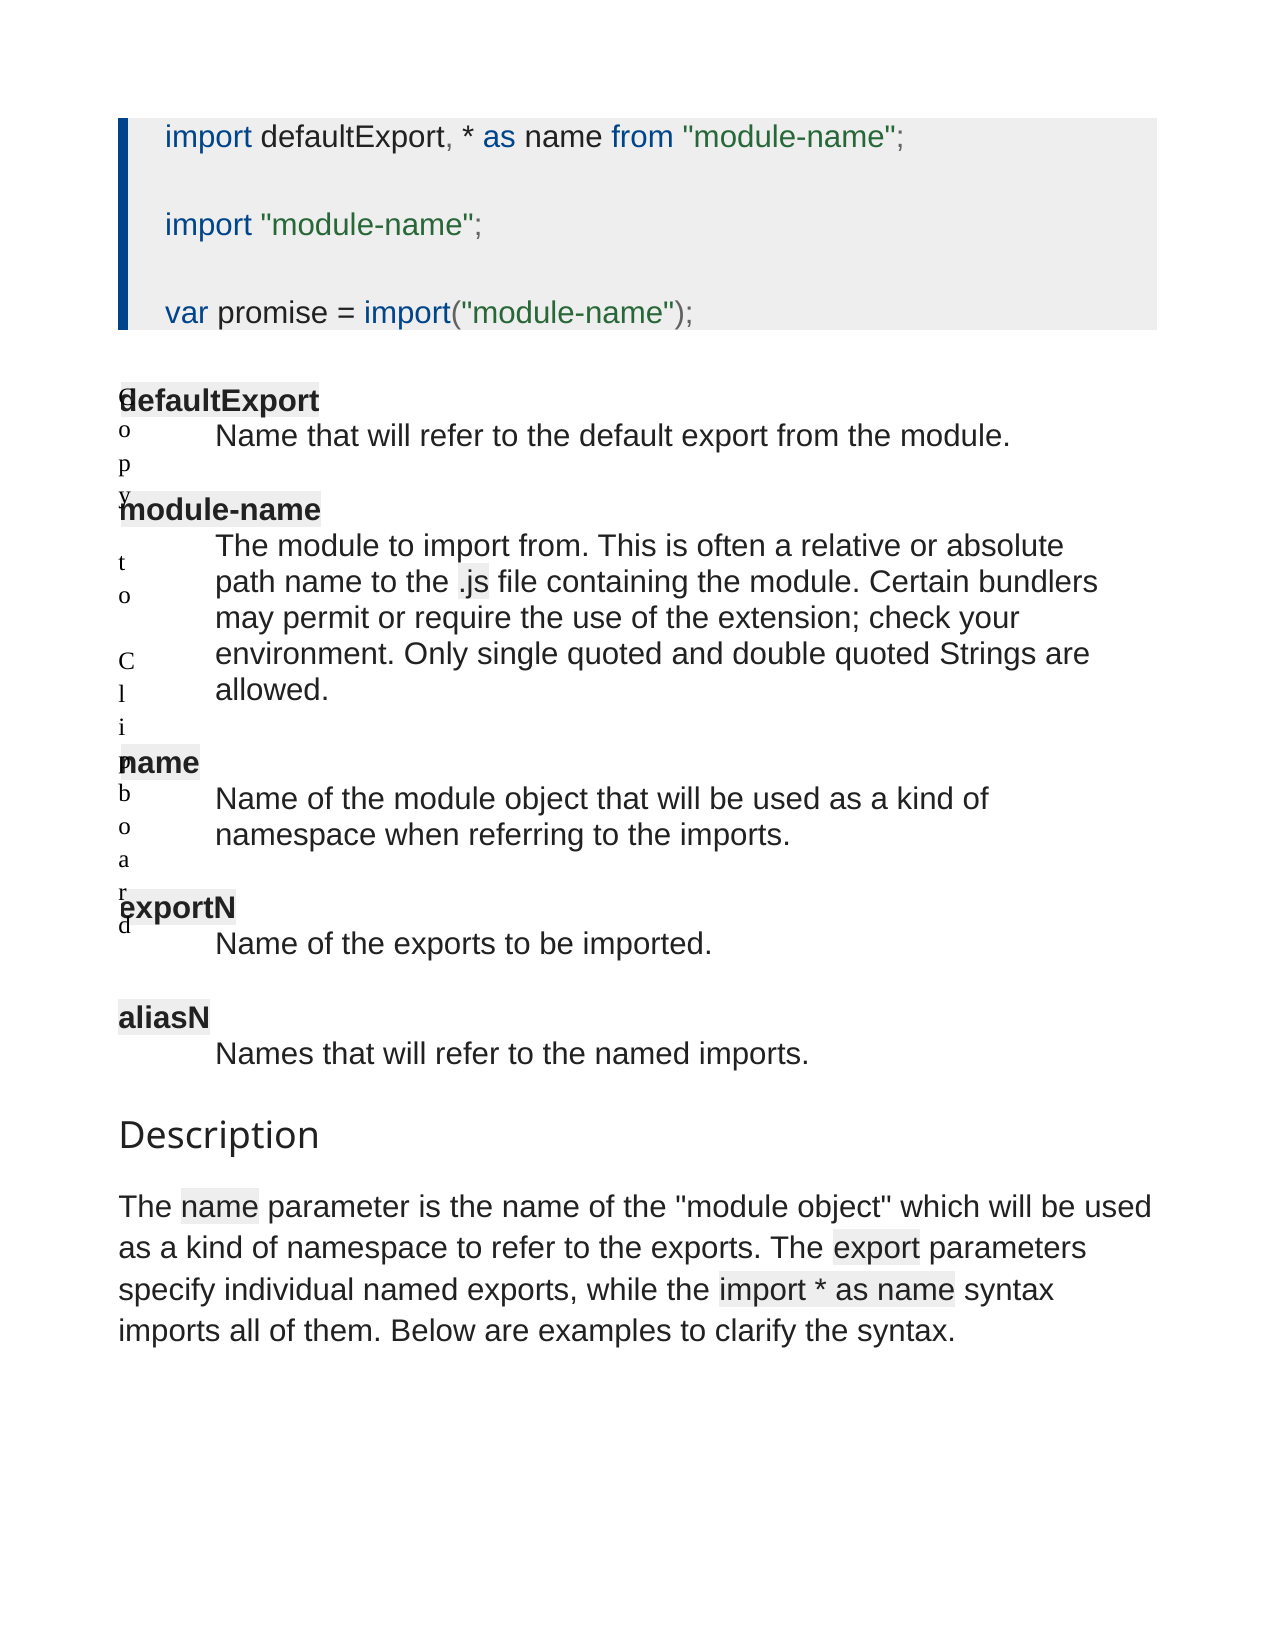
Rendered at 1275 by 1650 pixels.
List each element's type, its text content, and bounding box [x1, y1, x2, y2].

subtitle name [121, 744, 1157, 780]
subtitle exportN [121, 889, 1157, 925]
subtitle aliasN [118, 999, 1157, 1035]
list Name of the exports to be imported. [215, 925, 1119, 961]
text The name parameter is the name of the "module object" which will be used as a kind of namespace to refer to the exports. The export parameters specify individual named exports, while the import * as name syntax imports all of them. Below are examples to clarify the syntax. [118, 1188, 1157, 1348]
subtitle defaultExport [121, 382, 1157, 417]
list Names that will refer to the named imports. [215, 1035, 1119, 1071]
text import "module-name"; [128, 206, 1157, 242]
subtitle module-name [121, 491, 1157, 527]
text import defaultExport, * as name from "module-name"; [128, 118, 1157, 154]
subtitle Description [118, 1108, 1157, 1159]
list Name of the module object that will be used as a kind of namespace when referring to the imports. [215, 780, 1119, 852]
list Name that will refer to the default export from the module. [215, 417, 1119, 453]
list The module to import from. This is often a relative or absolute path name to the .js file containing the module. Certain bundlers may permit or require the use of the extension; check your environment. Only single quoted and double quoted Strings are allowed. [215, 527, 1119, 707]
text var promise = import("module-name"); [128, 294, 1157, 330]
